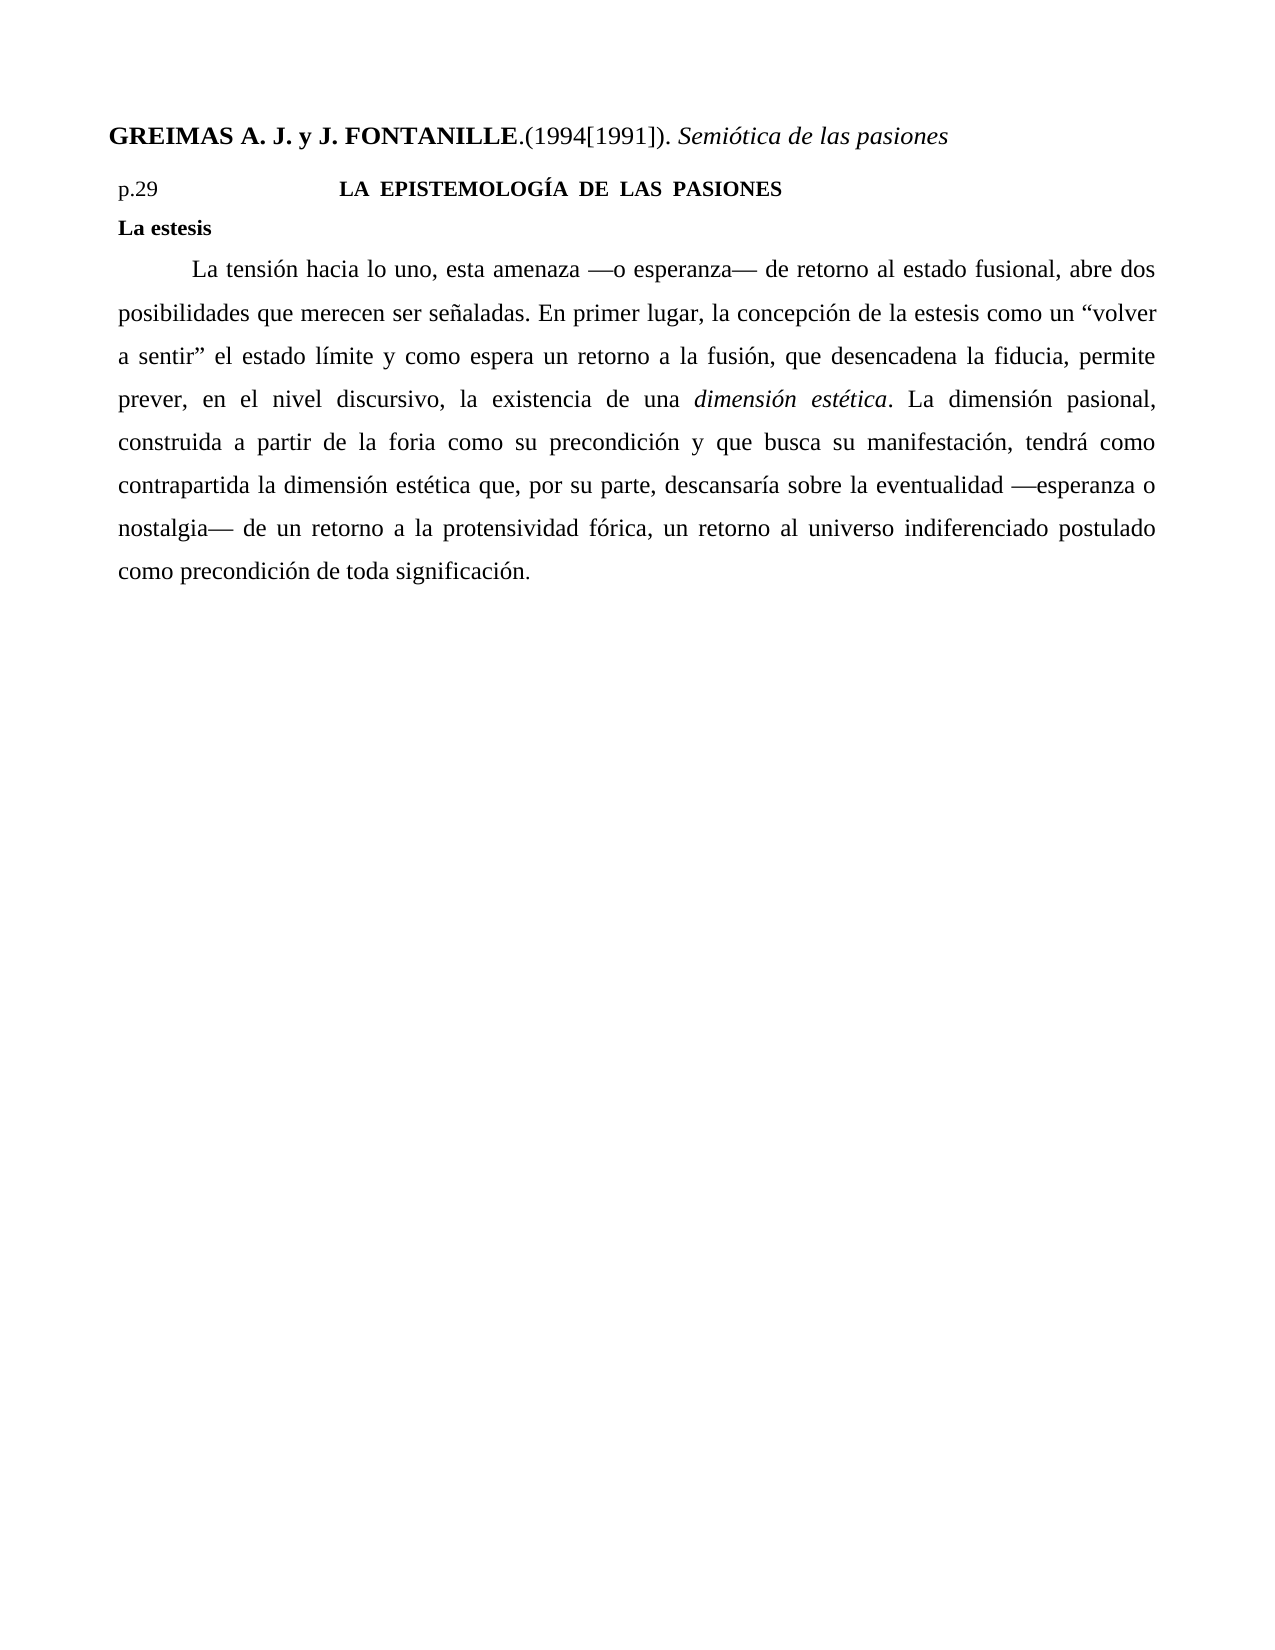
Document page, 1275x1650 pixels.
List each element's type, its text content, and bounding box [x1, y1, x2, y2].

text La tensión hacia lo uno, esta amenaza ―o esperanza― de retorno al estado fusional, abre dos posibilidades que merecen ser señaladas. En primer lugar, la concepción de la estesis como un “volver a sentir” el estado límite y como espera un retorno a la fusión, que desencadena la fiducia, permite prever, en el nivel discursivo, la existencia de una dimensión estética. La dimensión pasional, construida a partir de la foria como su precondición y que busca su manifestación, tendrá como contrapartida la dimensión estética que, por su parte, descansaría sobre la eventualidad ―esperanza o nostalgia― de un retorno a la protensividad fórica, un retorno al universo indiferenciado postulado como precondición de toda significación. [118, 254, 1157, 585]
text p.29 LA EPISTEMOLOGÍA DE LAS PASIONES La estesis [118, 176, 783, 241]
text GREIMAS A. J. y J. FONTANILLE.(1994[1991]). Semiótica de las pasiones [108, 121, 1169, 150]
